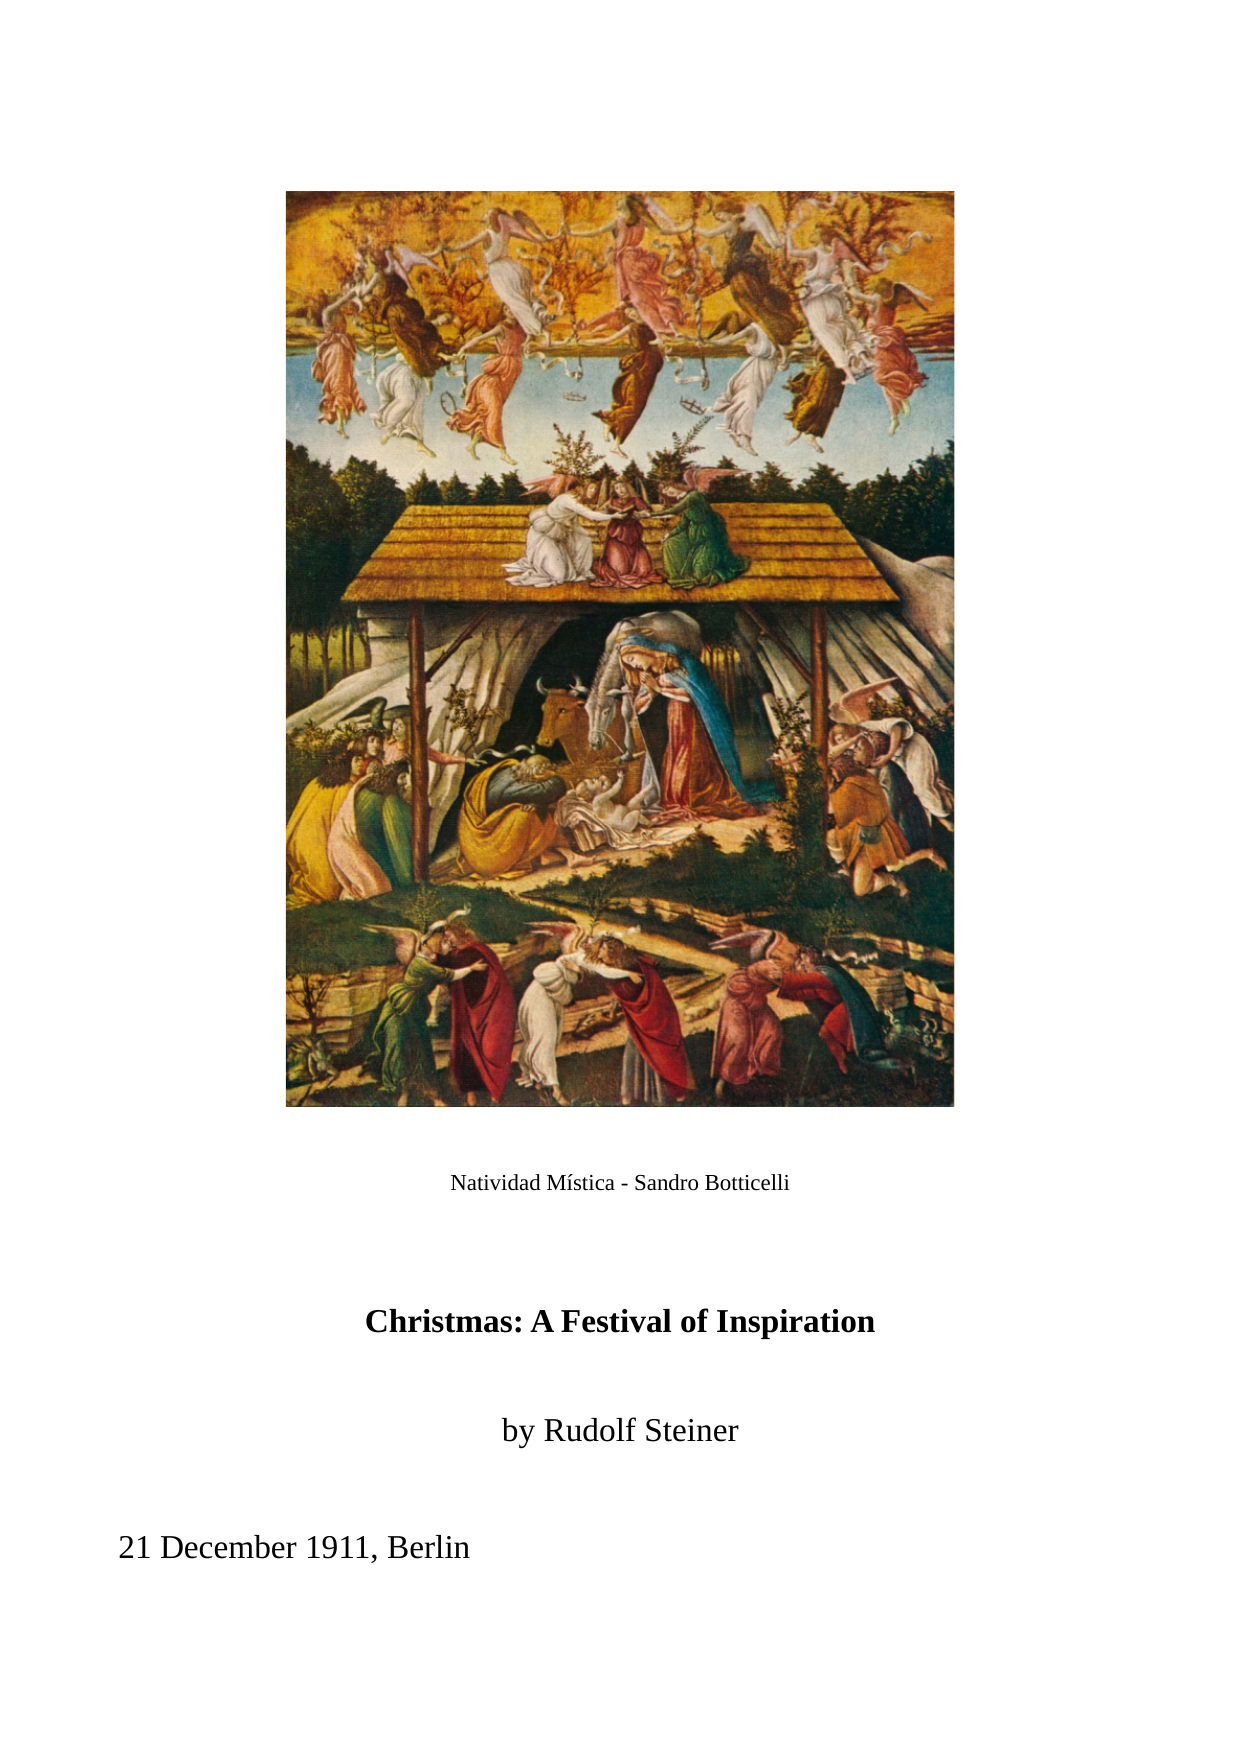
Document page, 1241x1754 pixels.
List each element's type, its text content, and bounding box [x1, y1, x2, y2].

text by Rudolf Steiner [118, 1410, 1122, 1449]
text 21 December 1911, Berlin [118, 1528, 1122, 1566]
subtitle Christmas: A Festival of Inspiration [118, 1301, 1122, 1339]
subtitle Natividad Mística - Sandro Botticelli [168, 1169, 1072, 1196]
picture [285, 191, 955, 1107]
